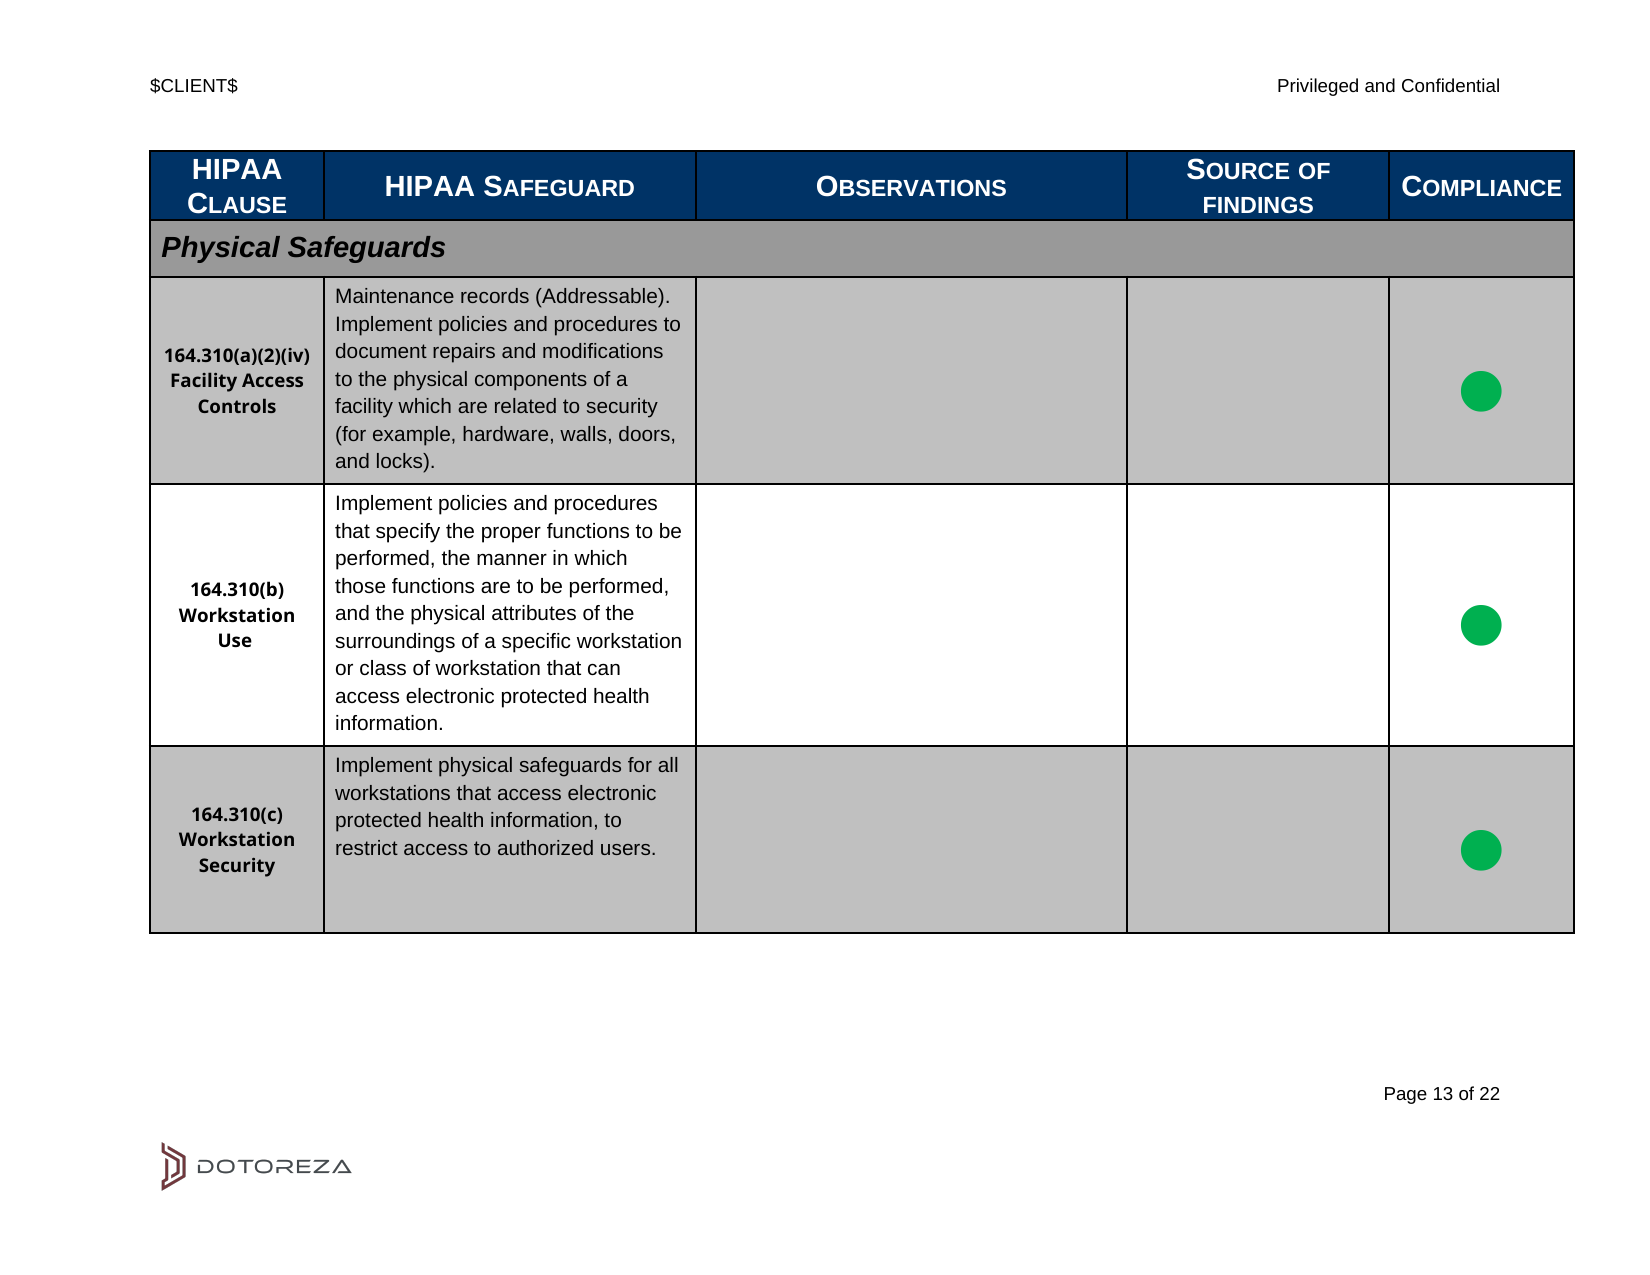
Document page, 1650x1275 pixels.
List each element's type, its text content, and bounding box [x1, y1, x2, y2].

table_cell [697, 278, 1126, 483]
table_cell • [1390, 485, 1573, 745]
table_cell Maintenance records (Addressable). Implement policies and procedures to document repairs and modifications to the physical components of a facility which are related to security (for example, hardware, walls, doors, and locks). [325, 278, 695, 483]
table_cell Physical Safeguards [151, 221, 1573, 276]
table_header HIPAA Safeguard [325, 152, 695, 219]
table_cell [1128, 485, 1388, 745]
table_cell • [1390, 747, 1573, 932]
table_cell Implement policies and procedures that specify the proper functions to be performed, the manner in which those functions are to be performed, and the physical attributes of the surroundings of a specific workstation or class of workstation that can access electronic protected health information. [325, 485, 695, 745]
table_cell • [1390, 278, 1573, 483]
table_header Compliance [1390, 152, 1573, 219]
table_header Observations [697, 152, 1126, 219]
table_cell 164.310(c) Workstation Security [151, 747, 323, 932]
table_cell [697, 485, 1126, 745]
table_cell 164.310(b) Workstation Use [151, 485, 323, 745]
table_cell Implement physical safeguards for all workstations that access electronic protected health information, to restrict access to authorized users. [325, 747, 695, 932]
table_cell [697, 747, 1126, 932]
table_header HIPAA Clause [151, 152, 323, 219]
table_cell [1128, 747, 1388, 932]
table_header Source of findings [1128, 152, 1388, 219]
table_cell 164.310(a)(2)(iv) Facility Access Controls [151, 278, 323, 483]
table_cell [1128, 278, 1388, 483]
